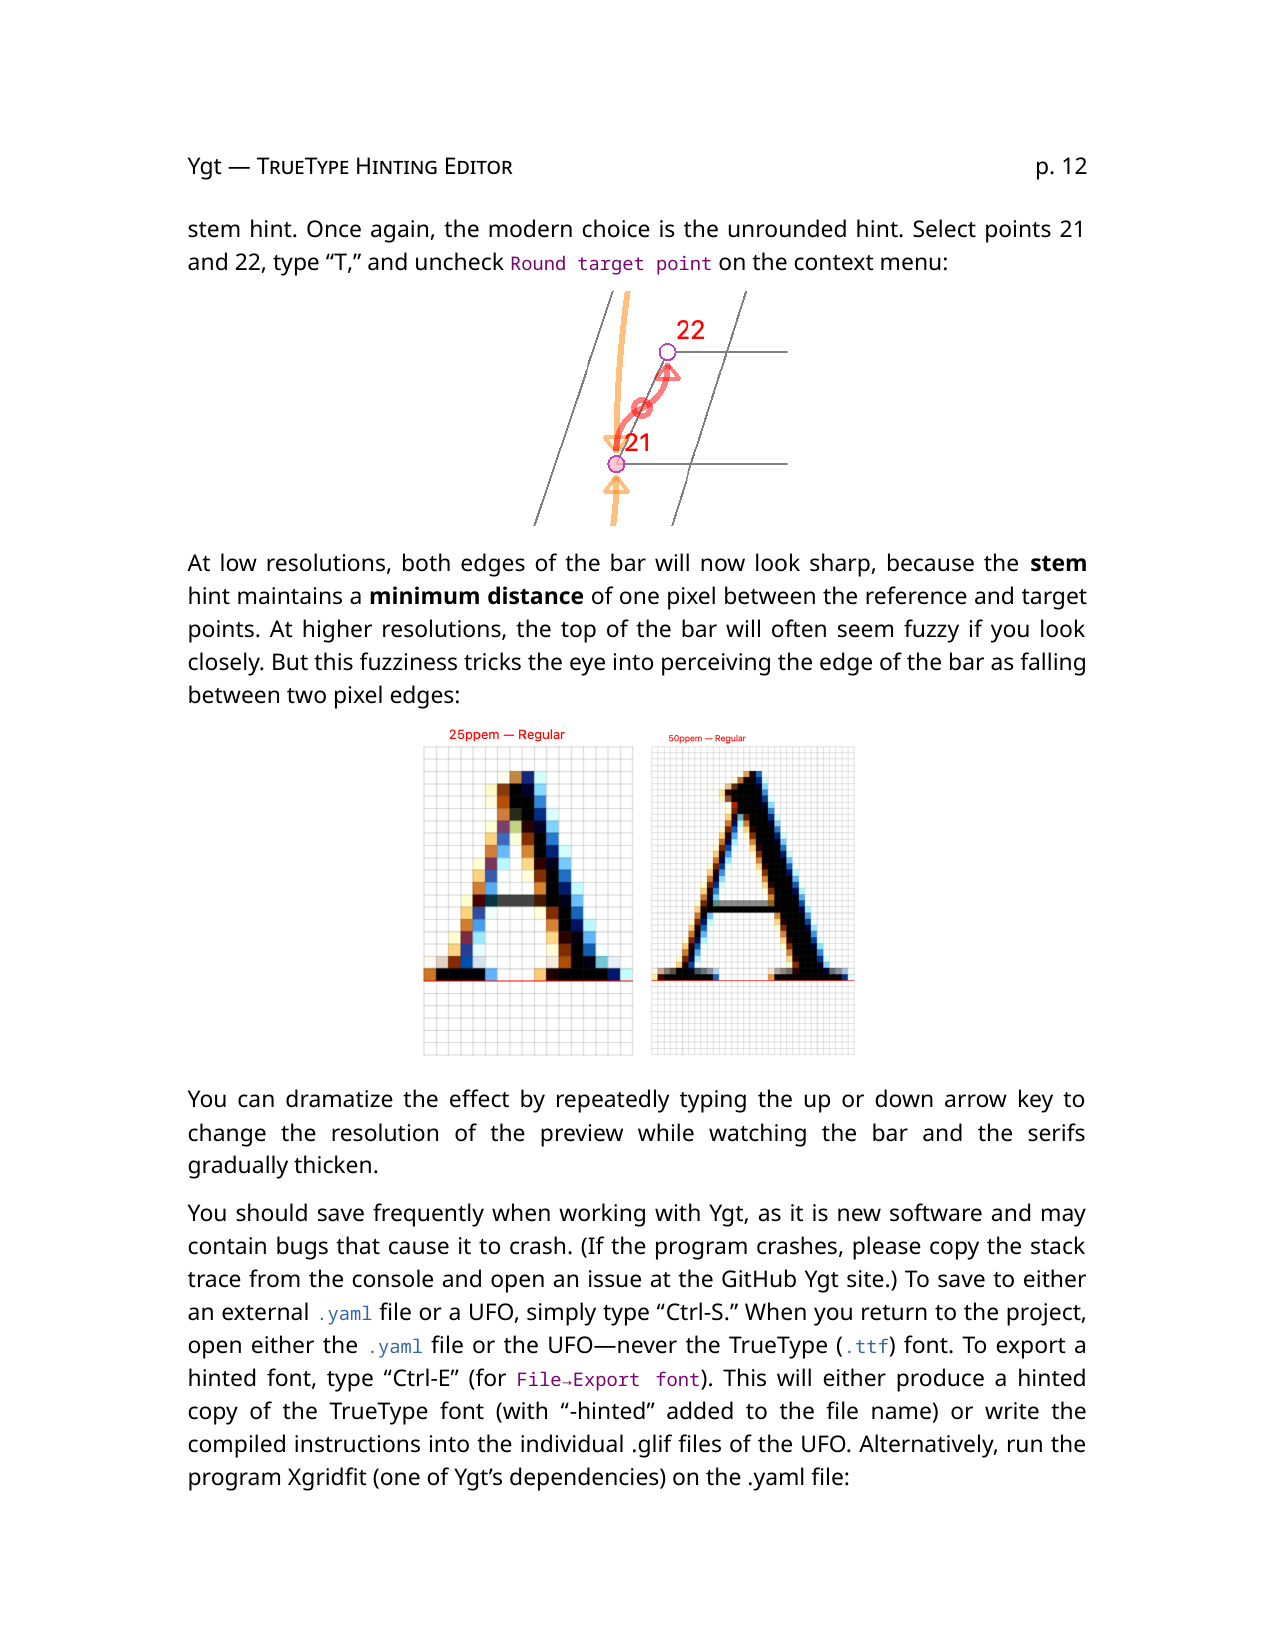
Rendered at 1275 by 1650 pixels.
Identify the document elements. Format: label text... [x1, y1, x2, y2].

text You should save frequently when working with Ygt, as it is new software and may contain bugs that cause it to crash. (If the program crashes, please copy the stack trace from the console and open an issue at the GitHub Ygt site.) To save to either an external .yaml file or a UFO, simply type “Ctrl-S.” When you return to the project, open either the .yaml file or the UFO—never the TrueType (.ttf) font. To export a hinted font, type “Ctrl-E” (for File→Export font). This will either produce a hinted copy of the TrueType font (with “‑hinted” added to the file name) or write the compiled instructions into the individual .glif files of the UFO. Alternatively, run the program Xgridfit (one of Ygt’s dependencies) on the .yaml file: [187, 1195, 1087, 1492]
text At low resolutions, both edges of the bar will now look sharp, because the stem hint maintains a minimum distance of one pixel between the reference and target points. At higher resolutions, the top of the bar will often seem fuzzy if you look closely. But this fuzziness tricks the eye into perceiving the edge of the bar as falling between two pixel edges: [187, 545, 1087, 710]
picture [412, 724, 863, 1063]
text stem hint. Once again, the modern choice is the unrounded hint. Select points 21 and 22, type “T,” and uncheck Round target point on the context menu: [187, 211, 1087, 277]
text You can dramatize the effect by repeatedly typing the up or down arrow key to change the resolution of the preview while watching the bar and the serifs gradually thicken. [187, 1082, 1087, 1181]
picture [487, 291, 788, 526]
